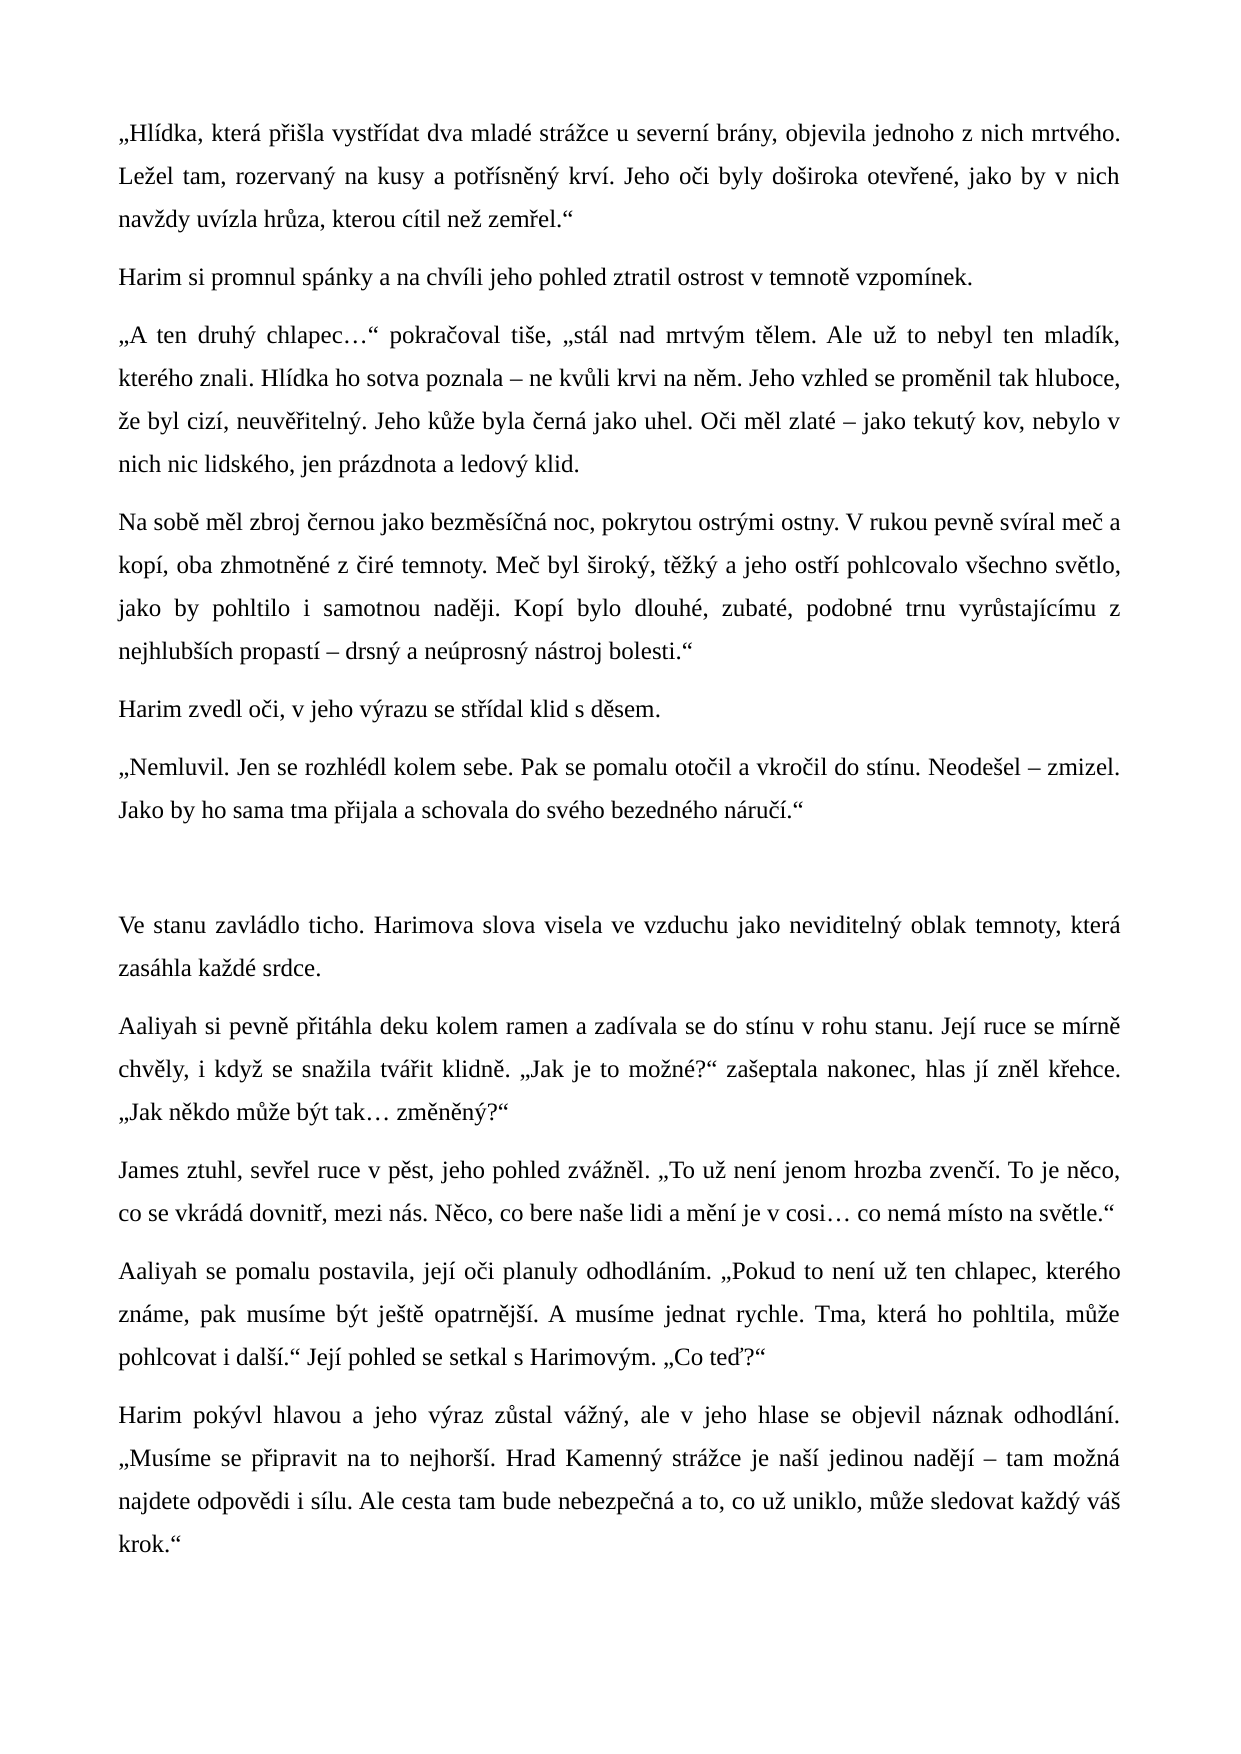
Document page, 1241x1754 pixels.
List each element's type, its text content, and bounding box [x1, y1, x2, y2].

text „Hlídka, která přišla vystřídat dva mladé strážce u severní brány, objevila jednoho z nich mrtvého. Ležel tam, rozervaný na kusy a potřísněný krví. Jeho oči byly doširoka otevřené, jako by v nich navždy uvízla hrůza, kterou cítil než zemřel.“ [118, 118, 1122, 233]
text James ztuhl, sevřel ruce v pěst, jeho pohled zvážněl. „To už není jenom hrozba zvenčí. To je něco, co se vkrádá dovnitř, mezi nás. Něco, co bere naše lidi a mění je v cosi… co nemá místo na světle.“ [118, 1155, 1122, 1227]
text Harim zvedl oči, v jeho výrazu se střídal klid s děsem. [118, 694, 1122, 723]
text Aaliyah si pevně přitáhla deku kolem ramen a zadívala se do stínu v rohu stanu. Její ruce se mírně chvěly, i když se snažila tvářit klidně. „Jak je to možné?“ zašeptala nakonec, hlas jí zněl křehce. „Jak někdo může být tak… změněný?“ [118, 1011, 1122, 1126]
text Ve stanu zavládlo ticho. Harimova slova visela ve vzduchu jako neviditelný oblak temnoty, která zasáhla každé srdce. [118, 910, 1122, 982]
text „A ten druhý chlapec…“ pokračoval tiše, „stál nad mrtvým tělem. Ale už to nebyl ten mladík, kterého znali. Hlídka ho sotva poznala – ne kvůli krvi na něm. Jeho vzhled se proměnil tak hluboce, že byl cizí, neuvěřitelný. Jeho kůže byla černá jako uhel. Oči měl zlaté – jako tekutý kov, nebylo v nich nic lidského, jen prázdnota a ledový klid. [118, 320, 1122, 478]
text Na sobě měl zbroj černou jako bezměsíčná noc, pokrytou ostrými ostny. V rukou pevně svíral meč a kopí, oba zhmotněné z čiré temnoty. Meč byl široký, těžký a jeho ostří pohlcovalo všechno světlo, jako by pohltilo i samotnou naději. Kopí bylo dlouhé, zubaté, podobné trnu vyrůstajícímu z nejhlubších propastí – drsný a neúprosný nástroj bolesti.“ [118, 507, 1122, 665]
text „Nemluvil. Jen se rozhlédl kolem sebe. Pak se pomalu otočil a vkročil do stínu. Neodešel – zmizel. Jako by ho sama tma přijala a schovala do svého bezedného náručí.“ [118, 752, 1122, 823]
text Aaliyah se pomalu postavila, její oči planuly odhodláním. „Pokud to není už ten chlapec, kterého známe, pak musíme být ještě opatrnější. A musíme jednat rychle. Tma, která ho pohltila, může pohlcovat i další.“ Její pohled se setkal s Harimovým. „Co teď?“ [118, 1256, 1122, 1371]
text Harim pokývl hlavou a jeho výraz zůstal vážný, ale v jeho hlase se objevil náznak odhodlání. „Musíme se připravit na to nejhorší. Hrad Kamenný strážce je naší jedinou nadějí – tam možná najdete odpovědi i sílu. Ale cesta tam bude nebezpečná a to, co už uniklo, může sledovat každý váš krok.“ [118, 1400, 1122, 1558]
text Harim si promnul spánky a na chvíli jeho pohled ztratil ostrost v temnotě vzpomínek. [118, 262, 1122, 291]
